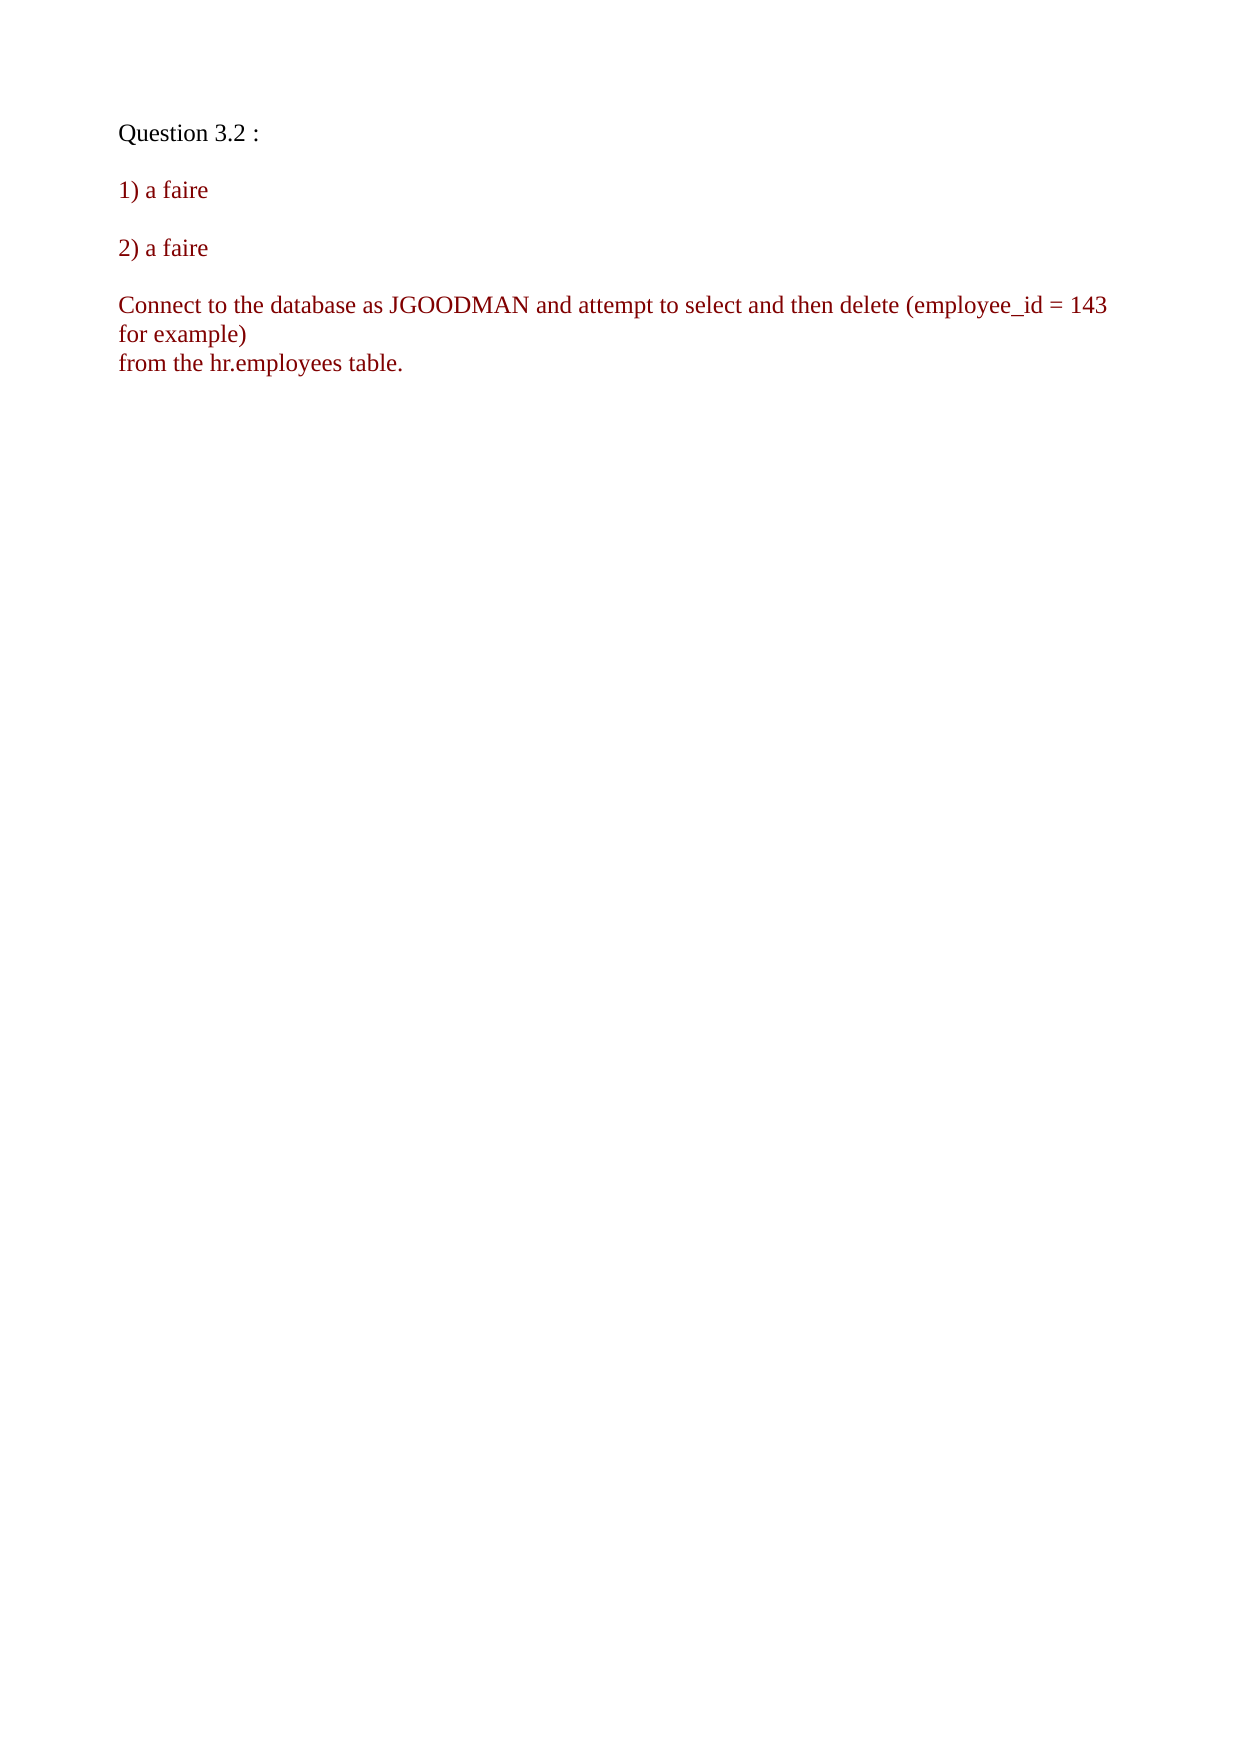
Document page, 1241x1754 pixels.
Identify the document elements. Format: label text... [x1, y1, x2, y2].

text 2) a faire [118, 233, 1122, 262]
text Question 3.2 : [118, 118, 1122, 147]
text 1) a faire [118, 176, 1122, 204]
text from the hr.employees table. [118, 348, 1122, 377]
text Connect to the database as JGOODMAN and attempt to select and then delete (employee_id = 143 for example) [118, 291, 1122, 348]
